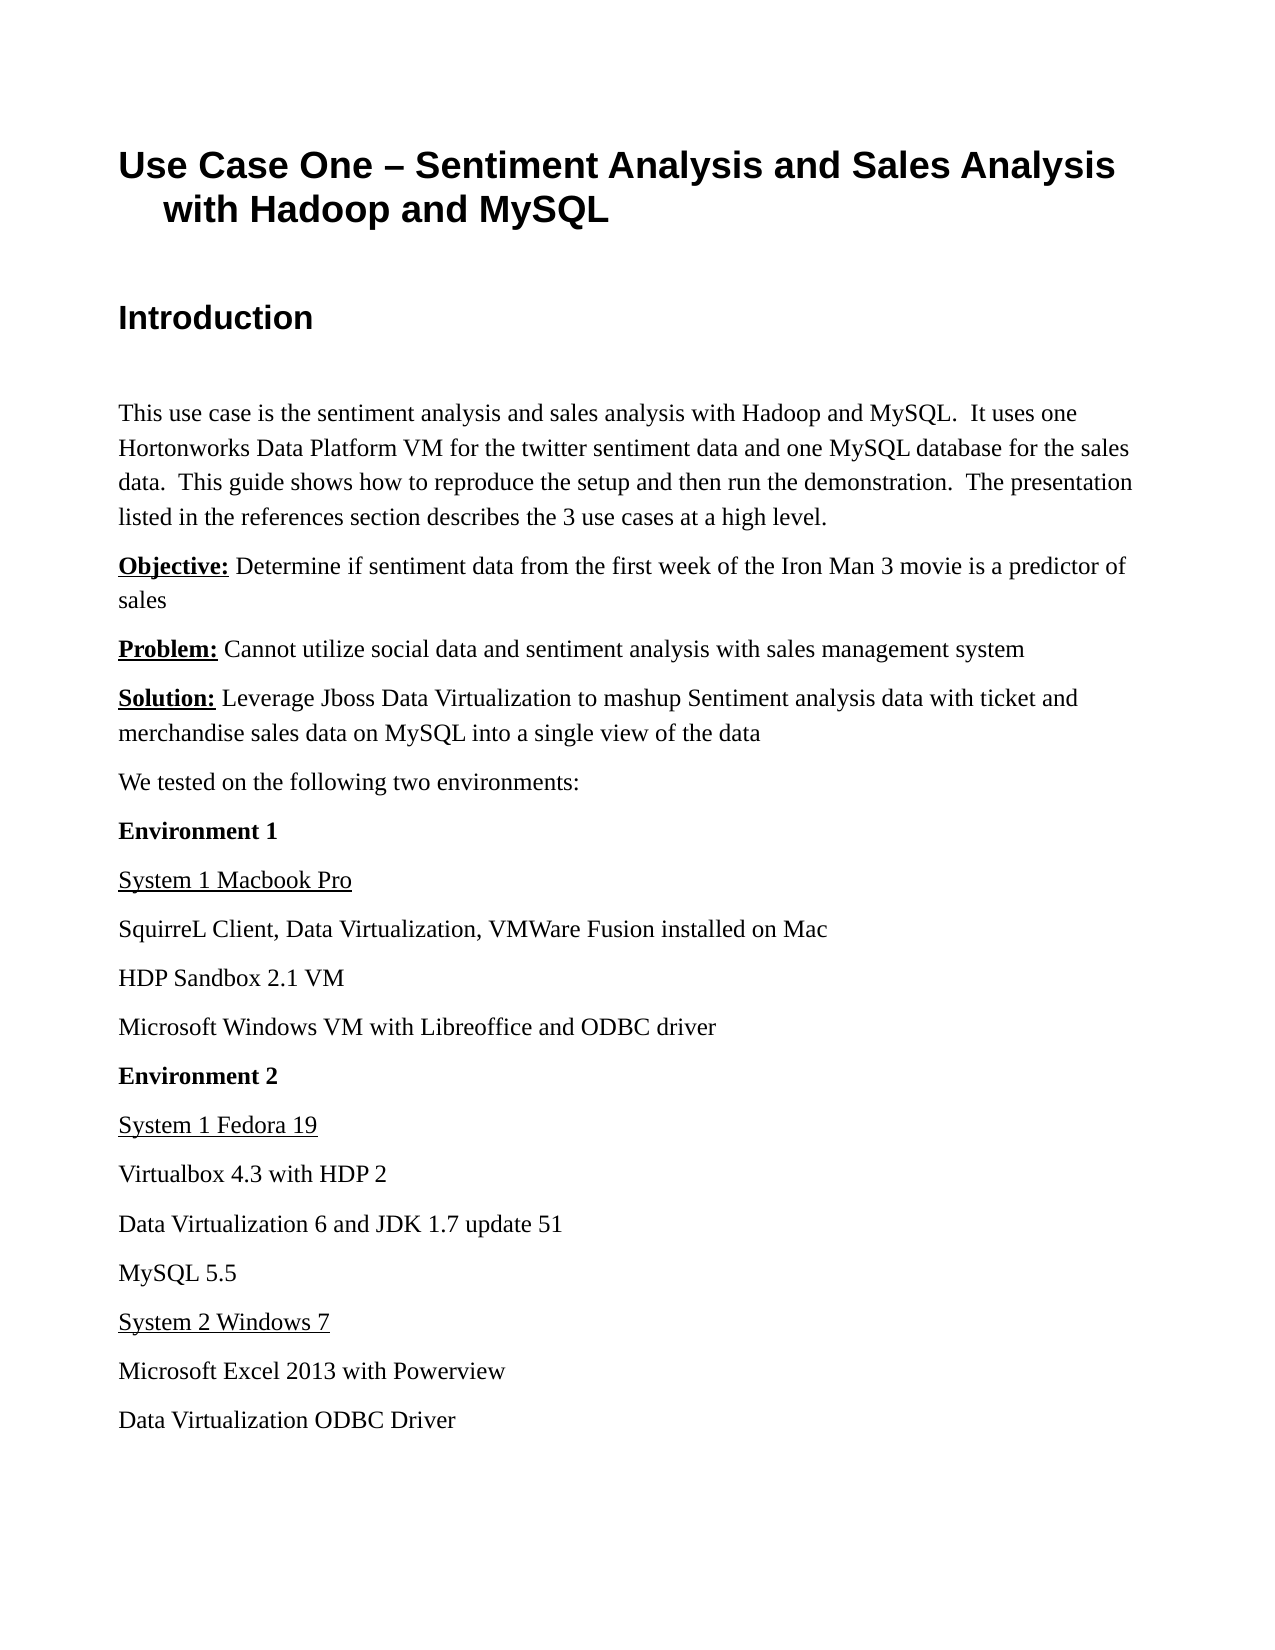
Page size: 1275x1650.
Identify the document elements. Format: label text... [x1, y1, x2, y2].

text Microsoft Excel 2013 with Powerview [118, 1356, 1157, 1384]
text Virtualbox 4.3 with HDP 2 [118, 1159, 1157, 1188]
text Problem: Cannot utilize social data and sentiment analysis with sales management system [118, 634, 1157, 663]
text System 1 Macbook Pro [118, 865, 1157, 894]
text Environment 1 [118, 816, 1157, 845]
text HDP Sandbox 2.1 VM [118, 963, 1157, 992]
text We tested on the following two environments: [118, 767, 1157, 796]
text This use case is the sentiment analysis and sales analysis with Hadoop and MySQL. It uses one Hortonworks Data Platform VM for the twitter sentiment data and one MySQL database for the sales data. This guide shows how to reproduce the setup and then run the demonstration. The presentation listed in the references section describes the 3 use cases at a high level. [118, 398, 1157, 531]
text Solution: Leverage Jboss Data Virtualization to mashup Sentiment analysis data with ticket and merchandise sales data on MySQL into a single view of the data [118, 683, 1157, 747]
text MySQL 5.5 [118, 1258, 1157, 1286]
text Environment 2 [118, 1061, 1157, 1090]
text Objective: Determine if sentiment data from the first week of the Iron Man 3 movie is a predictor of sales [118, 551, 1157, 614]
text Microsoft Windows VM with Libreoffice and ODBC driver [118, 1012, 1157, 1041]
text Data Virtualization 6 and JDK 1.7 update 51 [118, 1209, 1157, 1237]
text SquirreL Client, Data Virtualization, VMWare Fusion installed on Mac [118, 914, 1157, 943]
subtitle Use Case One – Sentiment Analysis and Sales Analysis with Hadoop and MySQL [118, 143, 1157, 230]
text System 1 Fedora 19 [118, 1111, 1157, 1139]
text System 2 Windows 7 [118, 1307, 1157, 1336]
subtitle Introduction [118, 298, 1157, 337]
text Data Virtualization ODBC Driver [118, 1405, 1157, 1434]
